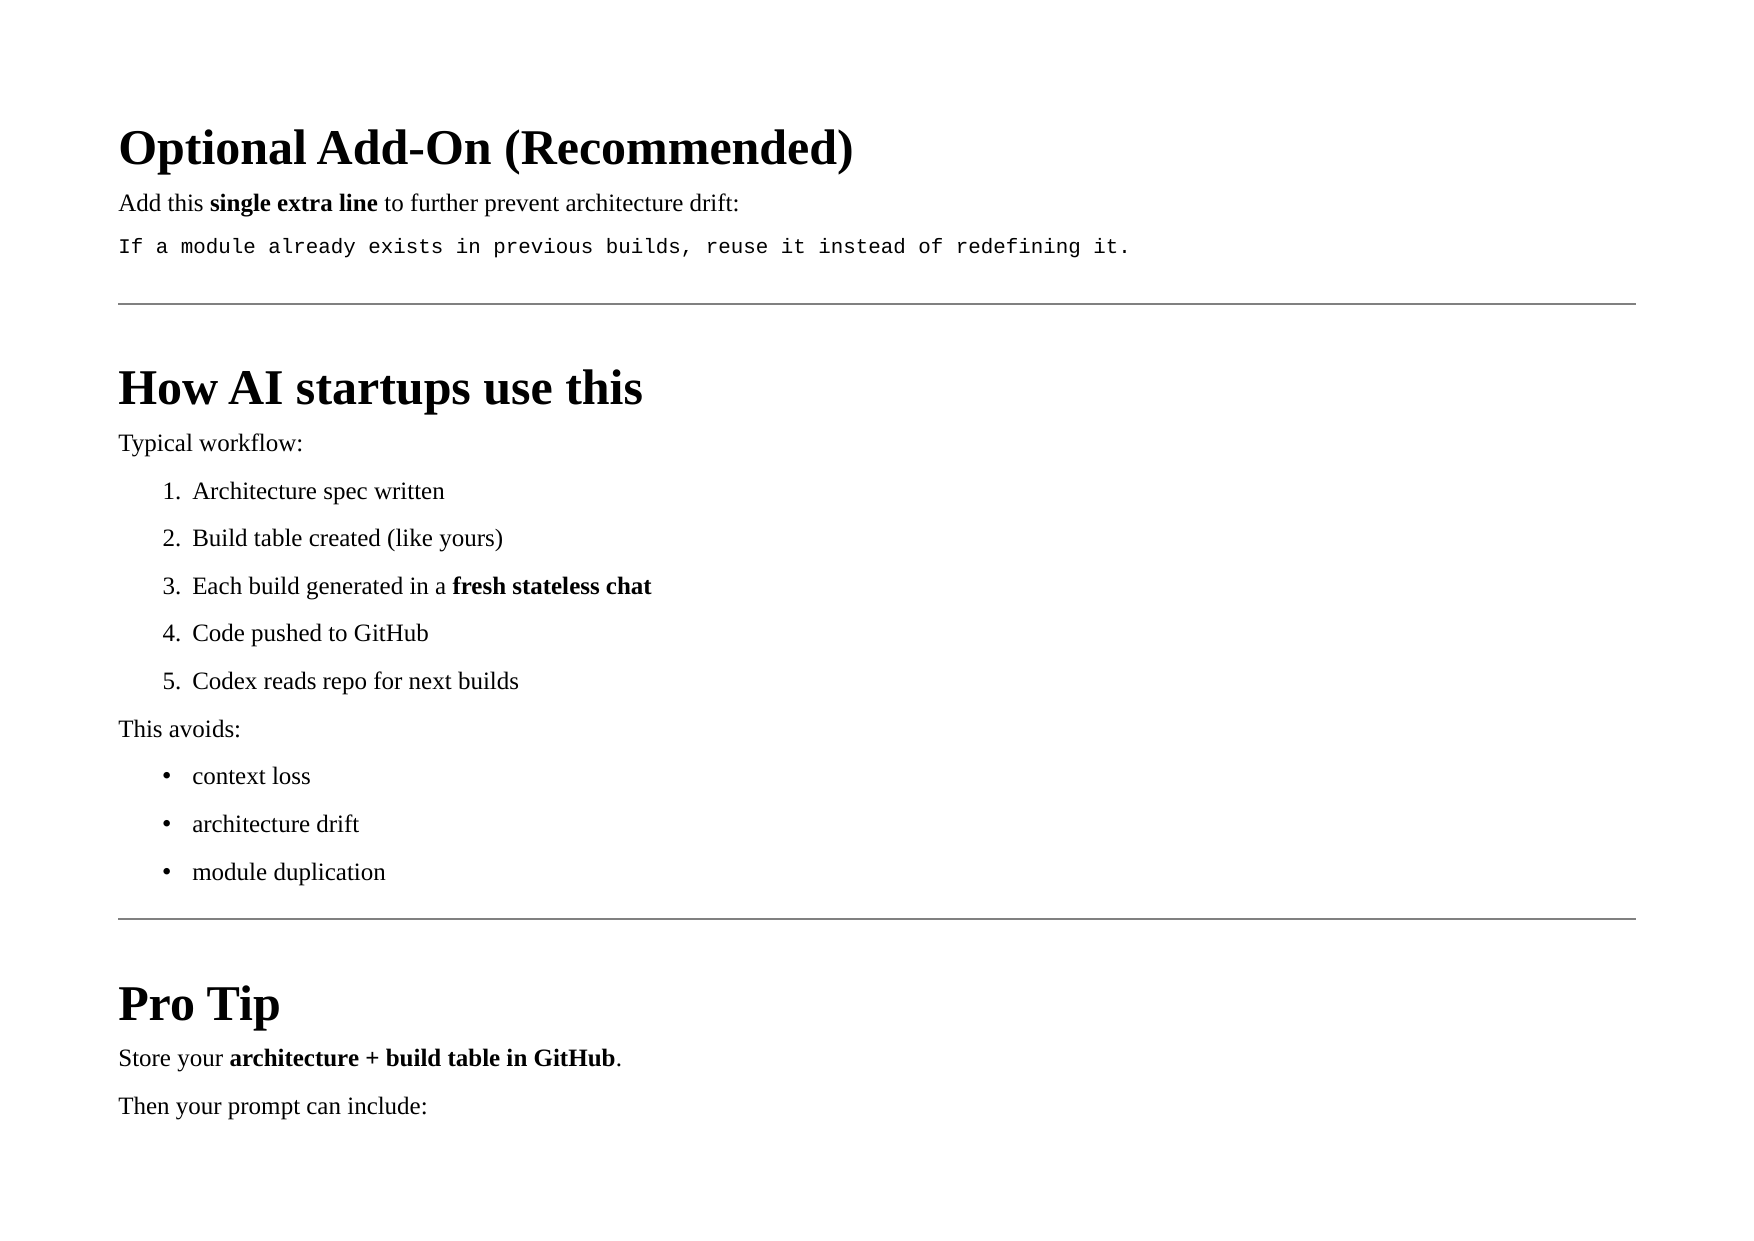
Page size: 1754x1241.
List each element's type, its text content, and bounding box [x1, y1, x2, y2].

list Each build generated in a fresh stateless chat [162, 571, 1636, 600]
list context loss [162, 761, 1636, 790]
list module duplication [162, 857, 1636, 885]
text Then your prompt can include: [118, 1091, 1636, 1120]
text Store your architecture + build table in GitHub. [118, 1043, 1636, 1072]
text Typical workflow: [118, 428, 1636, 457]
text This avoids: [118, 714, 1636, 742]
text If a module already exists in previous builds, reuse it instead of redefining it. [118, 236, 1636, 259]
list Architecture spec written [162, 476, 1636, 504]
subtitle Optional Add-On (Recommended) [118, 118, 1636, 176]
list Code pushed to GitHub [162, 618, 1636, 647]
list architecture drift [162, 809, 1636, 838]
list Build table created (like yours) [162, 523, 1636, 552]
list Codex reads repo for next builds [162, 666, 1636, 695]
subtitle Pro Tip [118, 973, 1636, 1031]
text Add this single extra line to further prevent architecture drift: [118, 188, 1636, 217]
subtitle How AI startups use this [118, 358, 1636, 416]
